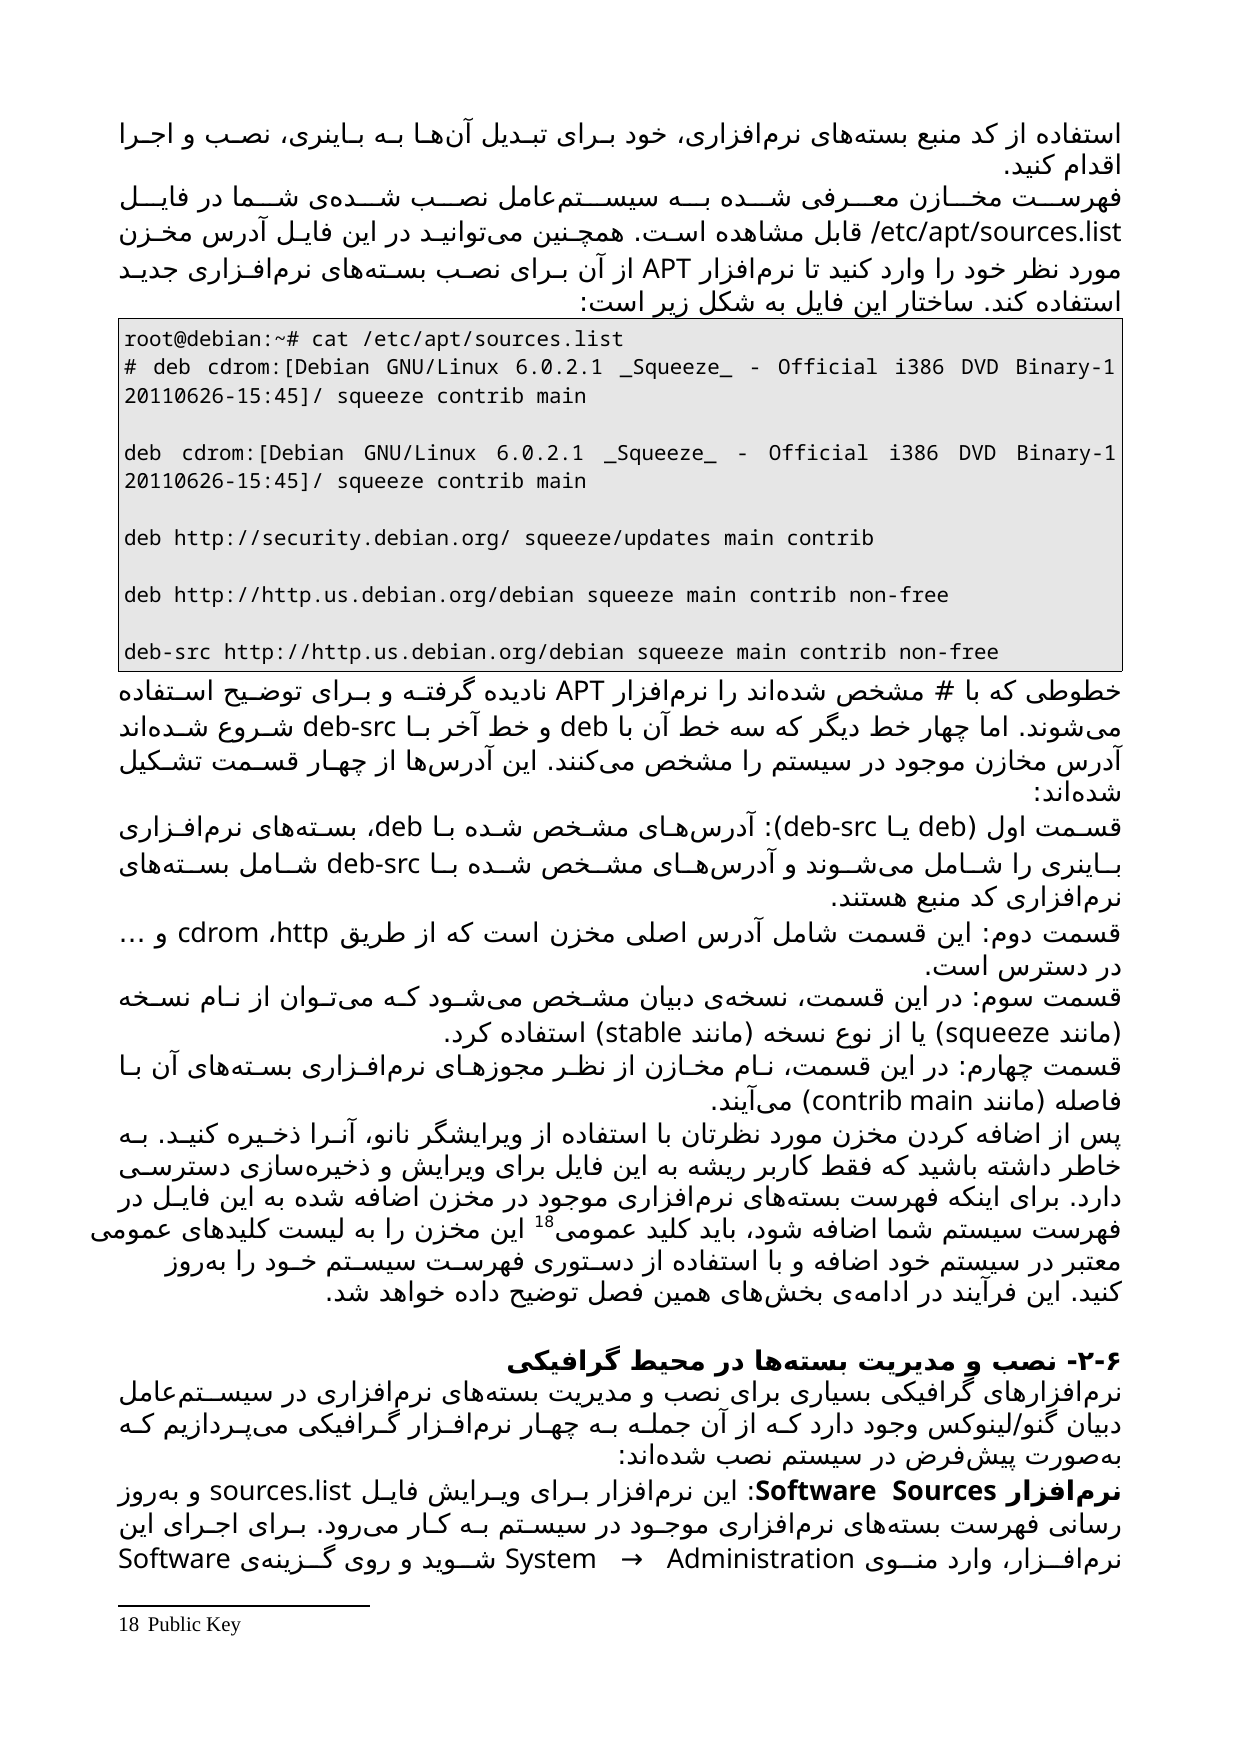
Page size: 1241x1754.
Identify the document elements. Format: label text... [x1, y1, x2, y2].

text خطوطی که با # مشخص شده‌اند را نرم‌افزار APT نادیده گرفته و برای توضیح استفاده می‌شوند. اما چهار خط دیگر که سه خط آن با deb و خط آخر با deb-src شروع شده‌اند آدرس مخازن موجود در سیستم را مشخص می‌کنند. این آدرس‌ها از چهار قسمت تشکیل شده‌اند: [118, 672, 1122, 808]
text Public Key [118, 1612, 1122, 1636]
text قسمت سوم: در این قسمت، نسخه‌ی دبیان مشخص می‌شود که می‌توان از نام نسخه (مانند squeeze) یا از نوع نسخه (مانند stable) استفاده کرد. [118, 982, 1122, 1050]
text پس از اضافه کردن مخزن مورد نظرتان با استفاده از ویرایشگر نانو، آنرا ذخیره کنید. به خاطر داشته باشید که فقط کاربر ریشه به این فایل برای ویرایش و ذخیره‌سازی دسترسی دارد. برای اینکه فهرست بسته‌های نرم‌افزاری موجود در مخزن اضافه شده به این فایل در فهرست سیستم شما اضافه شود، باید کلید عمومی این مخزن را به لیست کلیدهای عمومی معتبر در سیستم خود اضافه و با استفاده از دستوری فهرست سیستم خود را به‌روز کنید. این فرآیند در ادامه‌ی بخش‌های همین فصل توضیح داده خواهد شد. [118, 1118, 1122, 1308]
text نرم‌افزارهای گرافیکی بسیاری برای نصب و مدیریت بسته‌های نرم‌افزاری در سیستم‌عامل دبیان گنو/لینوکس وجود دارد که از آن جمله به چهار نرم‌افزار گرافیکی می‌پردازیم که به‌صورت پیش‌فرض در سیستم نصب شده‌اند: [118, 1376, 1122, 1471]
text نرم‌افزار Software Sources: این نرم‌افزار برای ویرایش فایل sources.list و به‌روز رسانی فهرست بسته‌های نرم‌افزاری موجود در سیستم به کار می‌رود. برای اجرای این نرم‌افزار، وارد منوی System → Administration شوید و روی گزینه‌ی Software Sources کلیک کنید. (تصویر نرم‌افزار Software Source – ۱) [118, 1471, 1122, 1576]
text قسمت دوم: این قسمت شامل آدرس اصلی مخزن است که از طریق cdrom ،http و … در دسترس است. [118, 913, 1122, 982]
text ۲-۶- نصب و مدیریت بسته‌ها در محیط گرافیکی [118, 1345, 1122, 1376]
text فهرست مخازن معرفی شده به سیستم‌عامل نصب شده‌ی شما در فایل etc/apt/sources.list/ قابل مشاهده است. همچنین می‌توانید در این فایل آدرس مخزن مورد نظر خود را وارد کنید تا نرم‌افزار APT از آن برای نصب بسته‌های نرم‌افزاری جدید استفاده کند. ساختار این فایل به شکل زیر است: [118, 181, 1122, 318]
table_header root@debian:~# cat /etc/apt/sources.list # deb cdrom:[Debian GNU/Linux 6.0.2.1 _Squeeze_ - Official i386 DVD Binary-1 20110626-15:45]/ squeeze contrib main deb cdrom:[Debian GNU/Linux 6.0.2.1 _Squeeze_ - Official i386 DVD Binary-1 20110626-15:45]/ squeeze contrib main deb http://security.debian.org/ squeeze/updates main contrib deb http://http.us.debian.org/debian squeeze main contrib non-free deb-src http://http.us.debian.org/debian squeeze main contrib non-free [119, 319, 1122, 671]
text قسمت چهارم: در این قسمت، نام مخازن از نظر مجوزهای نرم‌افزاری بسته‌های آن با فاصله (مانند contrib main) می‌آیند. [118, 1050, 1122, 1118]
text قسمت اول (deb یا deb-src): آدرس‌های مشخص شده با deb، بسته‌های نرم‌افزاری باینری را شامل می‌شوند و آدرس‌های مشخص شده با deb-src شامل بسته‌های نرم‌افزاری کد منبع هستند. [118, 808, 1122, 913]
text استفاده از کد منبع بسته‌های نرم‌افزاری، خود برای تبدیل آن‌ها به باینری، نصب و اجرا اقدام کنید. [118, 118, 1122, 181]
